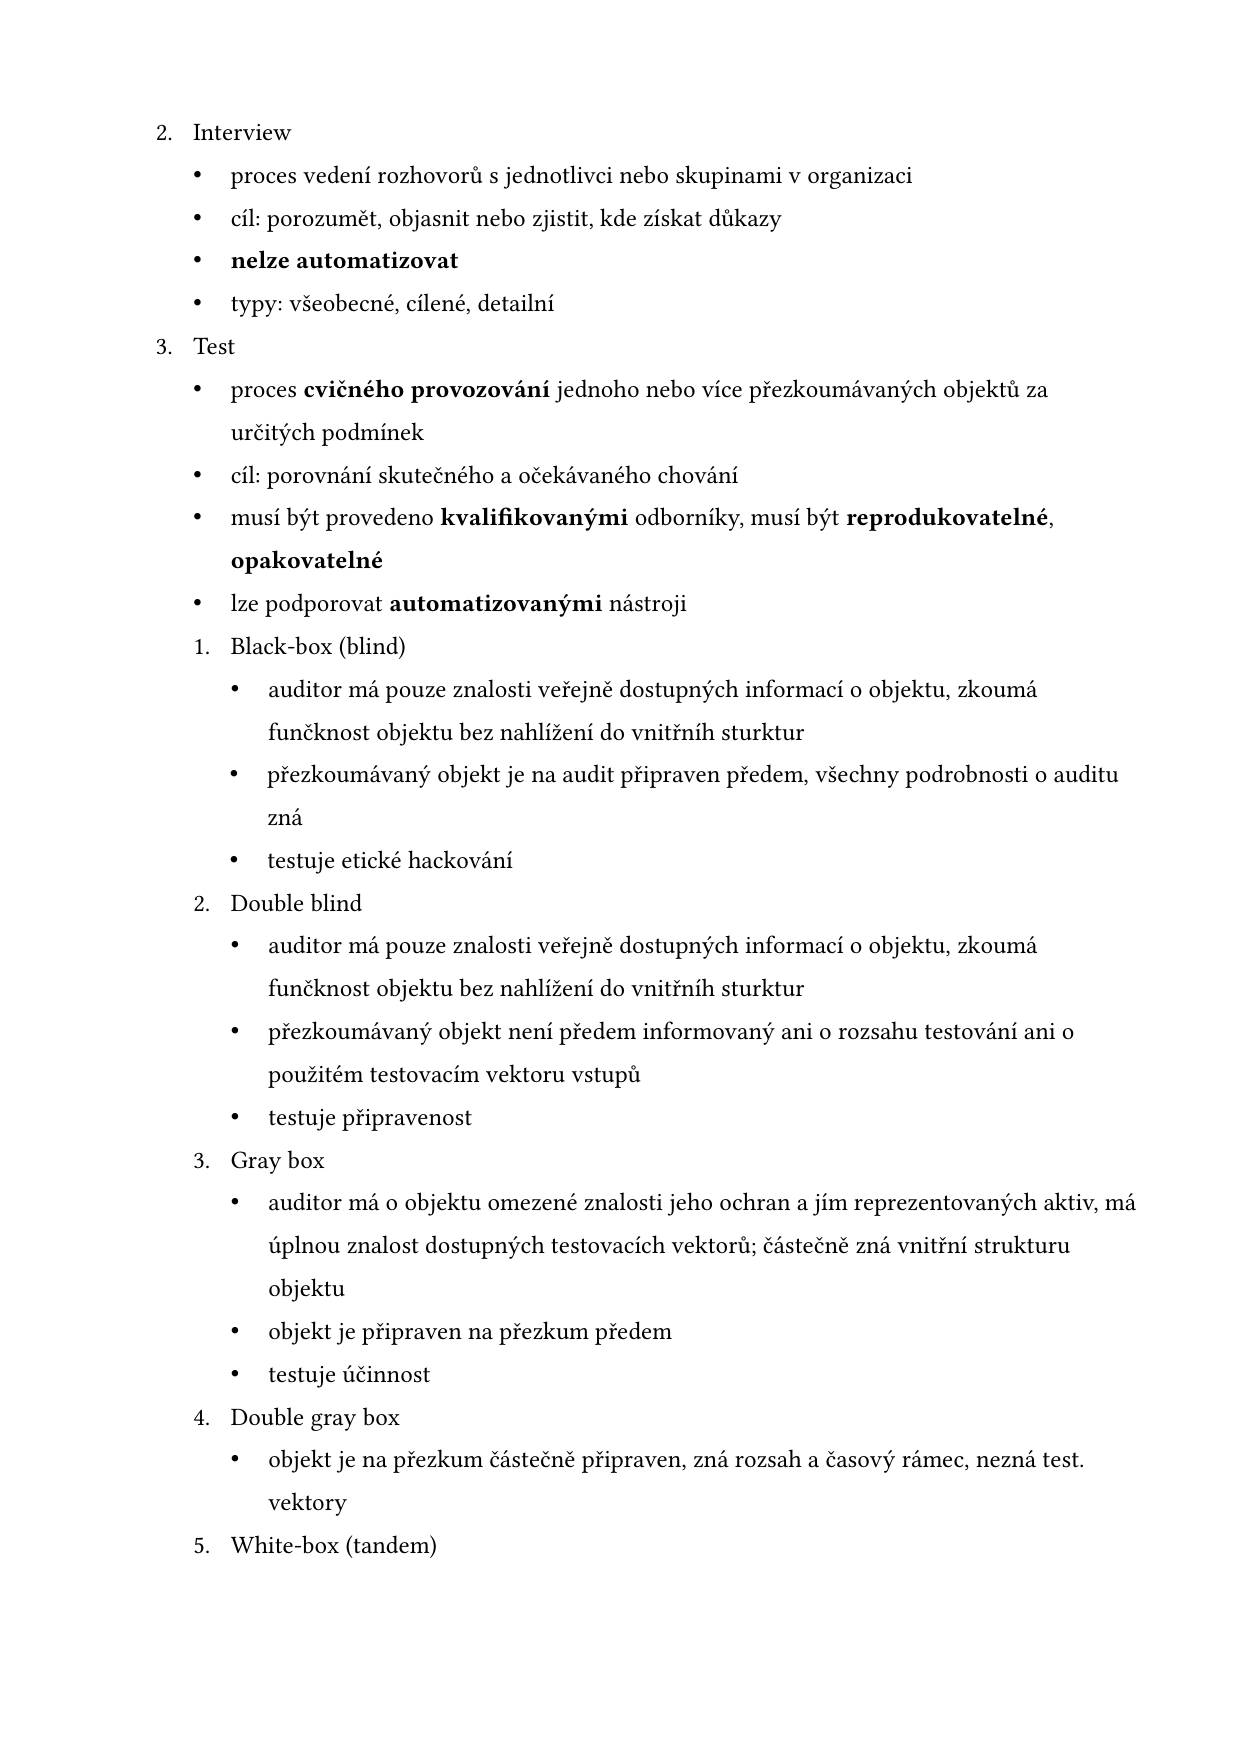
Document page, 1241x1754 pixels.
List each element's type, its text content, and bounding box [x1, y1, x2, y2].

list přezkoumávaný objekt není předem informovaný ani o rozsahu testování ani o použitém testovacím vektoru vstupů [231, 1017, 1139, 1088]
list testuje účinnost [231, 1360, 1139, 1388]
list cíl: porozumět, objasnit nebo zjistit, kde získat důkazy [193, 204, 1139, 232]
list Double gray box [193, 1402, 1139, 1431]
list Gray box [193, 1146, 1139, 1174]
list White-box (tandem) [193, 1531, 1139, 1559]
list auditor má pouze znalosti veřejně dostupných informací o objektu, zkoumá funčknost objektu bez nahlížení do vnitřníh sturktur [231, 932, 1139, 1003]
list nelze automatizovat [193, 247, 1139, 275]
list přezkoumávaný objekt je na audit připraven předem, všechny podrobnosti o auditu zná [229, 760, 1139, 832]
list proces cvičného provozování jednoho nebo více přezkoumávaných objektů za určitých podmínek [193, 375, 1139, 446]
list proces vedení rozhovorů s jednotlivci nebo skupinami v organizaci [193, 161, 1139, 189]
list auditor má pouze znalosti veřejně dostupných informací o objektu, zkoumá funčknost objektu bez nahlížení do vnitřníh sturktur [231, 675, 1139, 746]
list auditor má o objektu omezené znalosti jeho ochran a jím reprezentovaných aktiv, má úplnou znalost dostupných testovacích vektorů; částečně zná vnitřní strukturu objektu [231, 1188, 1139, 1303]
list testuje připravenost [231, 1103, 1139, 1131]
list musí být provedeno kvalifikovanými odborníky, musí být reprodukovatelné, opakovatelné [193, 503, 1139, 575]
list objekt je připraven na přezkum předem [231, 1317, 1139, 1345]
list typy: všeobecné, cílené, detailní [193, 289, 1139, 318]
list Interview [156, 118, 1139, 147]
list testuje etické hackování [229, 846, 1139, 874]
list Black-box (blind) [193, 632, 1139, 660]
list Double blind [193, 889, 1139, 917]
list Test [156, 332, 1139, 361]
list cíl: porovnání skutečného a očekávaného chování [193, 461, 1139, 489]
list lze podporovat automatizovanými nástroji [193, 589, 1139, 618]
list objekt je na přezkum částečně připraven, zná rozsah a časový rámec, nezná test. vektory [231, 1445, 1139, 1517]
